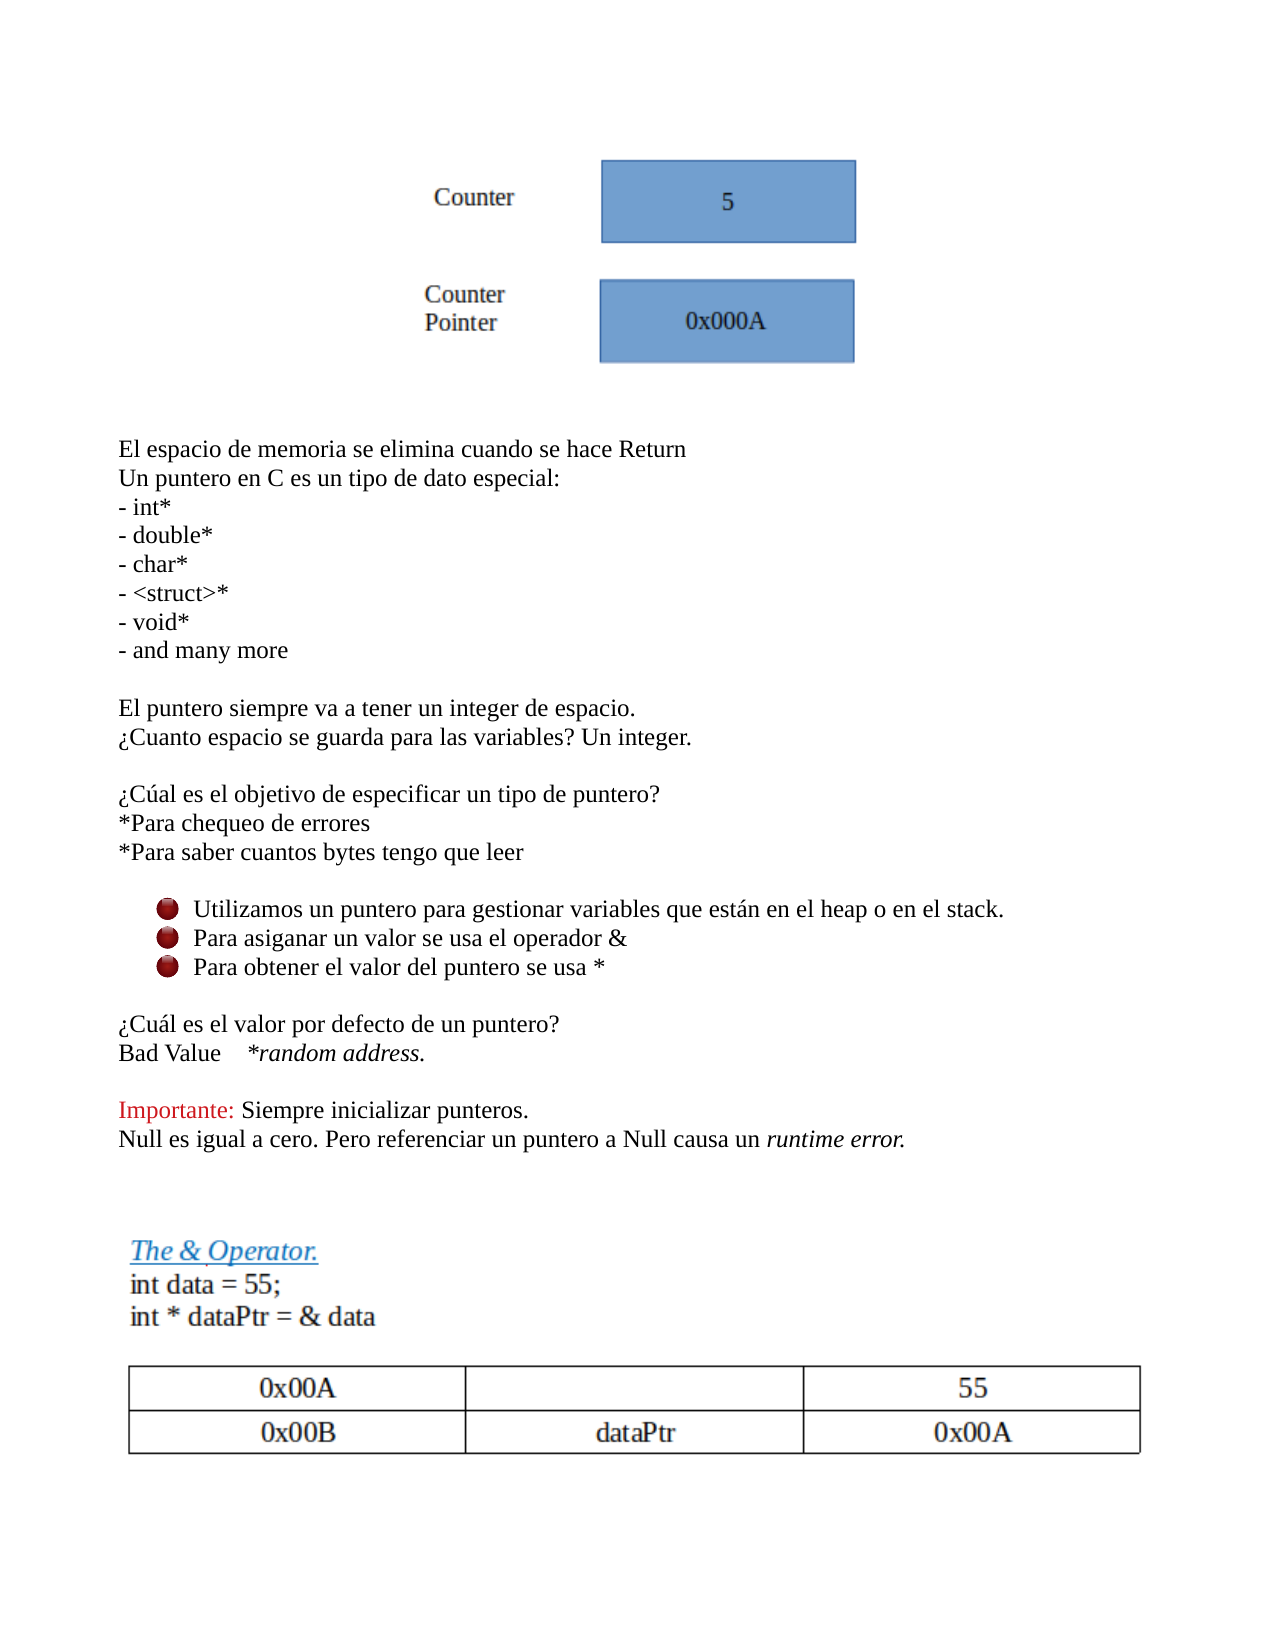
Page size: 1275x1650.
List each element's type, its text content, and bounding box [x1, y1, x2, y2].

text Un puntero en C es un tipo de dato especial: [118, 463, 1157, 492]
text ¿Cuanto espacio se guarda para las variables? Un integer. [118, 722, 1157, 751]
text - and many more [118, 636, 1157, 664]
text El puntero siempre va a tener un integer de espacio. [118, 693, 1157, 722]
list Para asiganar un valor se usa el operador & [156, 923, 1157, 952]
text - <struct>* [118, 578, 1157, 607]
text ¿Cuál es el valor por defecto de un puntero? [118, 1009, 1157, 1038]
text - char* [118, 549, 1157, 578]
list Utilizamos un puntero para gestionar variables que están en el heap o en el stack. [156, 894, 1157, 923]
text ¿Cúal es el objetivo de especificar un tipo de puntero? [118, 779, 1157, 808]
text *Para chequeo de errores [118, 808, 1157, 837]
text - double* [118, 521, 1157, 549]
text - int* [118, 492, 1157, 521]
text Importante: Siempre inicializar punteros. [118, 1096, 1157, 1124]
text *Para saber cuantos bytes tengo que leer [118, 837, 1157, 866]
picture [381, 118, 894, 389]
text El espacio de memoria se elimina cuando se hace Return [118, 434, 1157, 463]
list Para obtener el valor del puntero se usa * [156, 952, 1157, 981]
text Null es igual a cero. Pero referenciar un puntero a Null causa un runtime error. [118, 1124, 1157, 1153]
text Bad Value *random address. [118, 1038, 1157, 1067]
picture [124, 1210, 1151, 1462]
text - void* [118, 607, 1157, 636]
